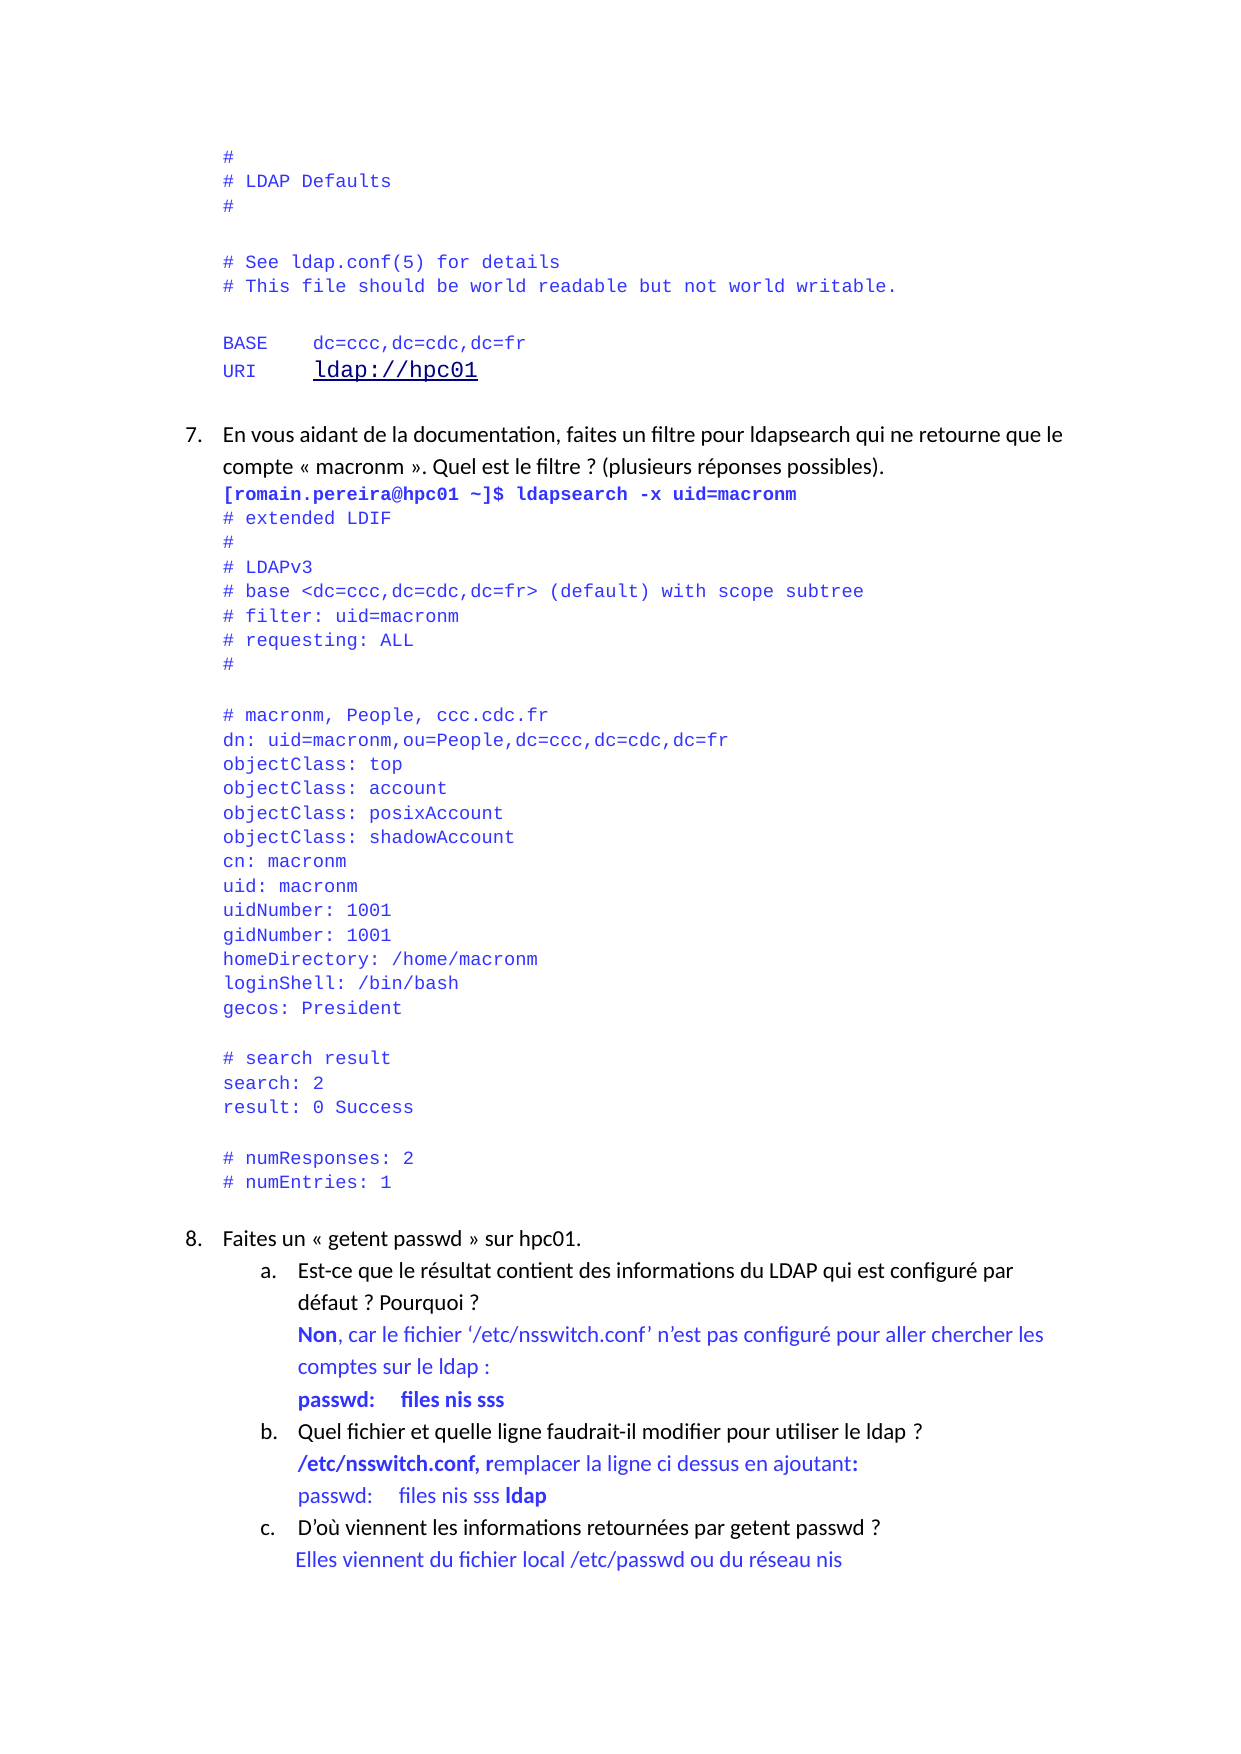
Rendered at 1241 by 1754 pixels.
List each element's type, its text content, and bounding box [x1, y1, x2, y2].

list # search result [223, 1049, 1093, 1070]
list result: 0 Success [223, 1098, 1093, 1119]
list gidNumber: 1001 [223, 925, 1093, 947]
list # numEntries: 1 [223, 1173, 1093, 1194]
list Faites un « getent passwd » sur hpc01. [185, 1224, 1093, 1252]
list uidNumber: 1001 [223, 901, 1093, 922]
list Elles viennent du fichier local /etc/passwd ou du réseau nis [223, 1546, 1093, 1574]
list search: 2 [223, 1073, 1093, 1095]
list # LDAP Defaults [223, 172, 1093, 193]
list loginShell: /bin/bash [223, 974, 1093, 995]
list gecos: President [223, 998, 1093, 1020]
list # See ldap.conf(5) for details [223, 253, 1093, 274]
list Quel fichier et quelle ligne faudrait-il modifier pour utiliser le ldap ? [260, 1417, 1093, 1445]
list cn: macronm [223, 852, 1093, 873]
list objectClass: posixAccount [223, 803, 1093, 825]
list BASE dc=ccc,dc=cdc,dc=fr [223, 334, 1093, 355]
list Non, car le fichier ‘/etc/nsswitch.conf’ n’est pas configuré pour aller chercher les comptes sur le ldap : [260, 1320, 1093, 1381]
list # numResponses: 2 [223, 1149, 1093, 1170]
list # [223, 196, 1093, 218]
list # LDAPv3 [223, 558, 1093, 579]
list # base <dc=ccc,dc=cdc,dc=fr> (default) with scope subtree [223, 582, 1093, 603]
list D’où viennent les informations retournées par getent passwd ? [260, 1513, 1093, 1541]
list dn: uid=macronm,ou=People,dc=ccc,dc=cdc,dc=fr [223, 730, 1093, 752]
list # [223, 533, 1093, 554]
list passwd: files nis sss [260, 1385, 1093, 1413]
list uid: macronm [223, 877, 1093, 898]
list # requesting: ALL [223, 631, 1093, 652]
list /etc/nsswitch.conf, remplacer la ligne ci dessus en ajoutant: [260, 1449, 1093, 1477]
list Est-ce que le résultat contient des informations du LDAP qui est configuré par défaut ? Pourquoi ? [260, 1256, 1093, 1316]
list # extended LDIF [223, 509, 1093, 530]
list objectClass: account [223, 779, 1093, 800]
list # [223, 655, 1093, 676]
list URI ldap://hpc01 [223, 358, 1093, 384]
list [romain.pereira@hpc01 ~]$ ldapsearch -x uid=macronm [223, 484, 1093, 506]
list homeDirectory: /home/macronm [223, 950, 1093, 971]
list # filter: uid=macronm [223, 606, 1093, 628]
list # macronm, People, ccc.cdc.fr [223, 706, 1093, 727]
list # This file should be world readable but not world writable. [223, 277, 1093, 298]
list objectClass: shadowAccount [223, 828, 1093, 849]
list objectClass: top [223, 755, 1093, 776]
list En vous aidant de la documentation, faites un filtre pour ldapsearch qui ne retourne que le compte « macronm ». Quel est le filtre ? (plusieurs réponses possibles). [185, 420, 1093, 480]
list # [223, 148, 1093, 169]
list passwd: files nis sss ldap [260, 1481, 1093, 1509]
